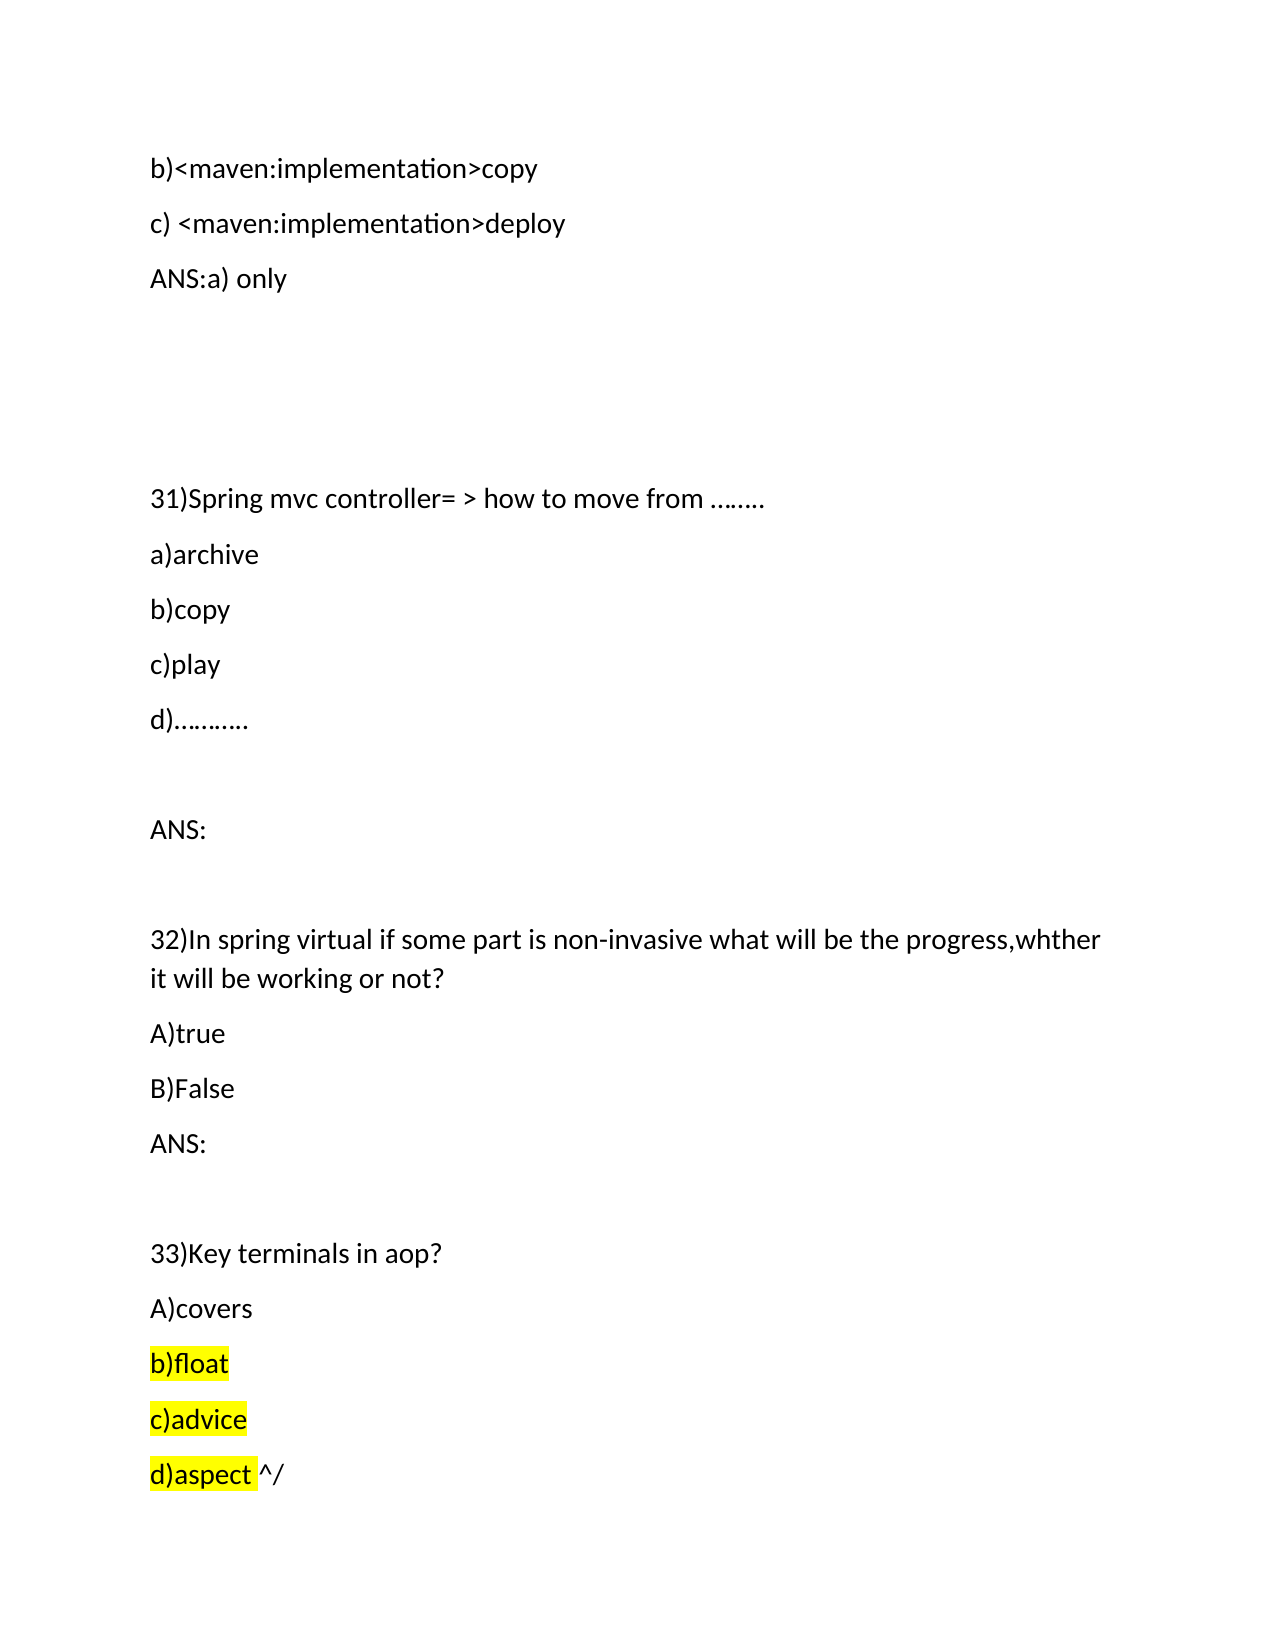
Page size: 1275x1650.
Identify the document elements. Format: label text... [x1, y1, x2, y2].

text ANS:a) only [150, 260, 1125, 296]
text c) <maven:implementation>deploy [150, 205, 1125, 241]
text 33)Key terminals in aop? [150, 1235, 1125, 1271]
text A)covers [150, 1291, 1125, 1326]
text B)False [150, 1070, 1125, 1106]
text d)……….. [150, 701, 1125, 737]
text b)<maven:implementation>copy [150, 150, 1125, 186]
text a)archive [150, 536, 1125, 571]
text ANS: [150, 1125, 1125, 1161]
text ANS: [150, 811, 1125, 847]
text d)aspect ^/ [150, 1456, 1125, 1491]
text c)advice [150, 1401, 1125, 1436]
text b)copy [150, 591, 1125, 626]
text A)true [150, 1015, 1125, 1051]
text b)float [150, 1346, 1125, 1381]
text 32)In spring virtual if some part is non-invasive what will be the progress,whther it will be working or not? [150, 921, 1125, 996]
text 31)Spring mvc controller= > how to move from …….. [150, 481, 1125, 516]
text c)play [150, 646, 1125, 682]
